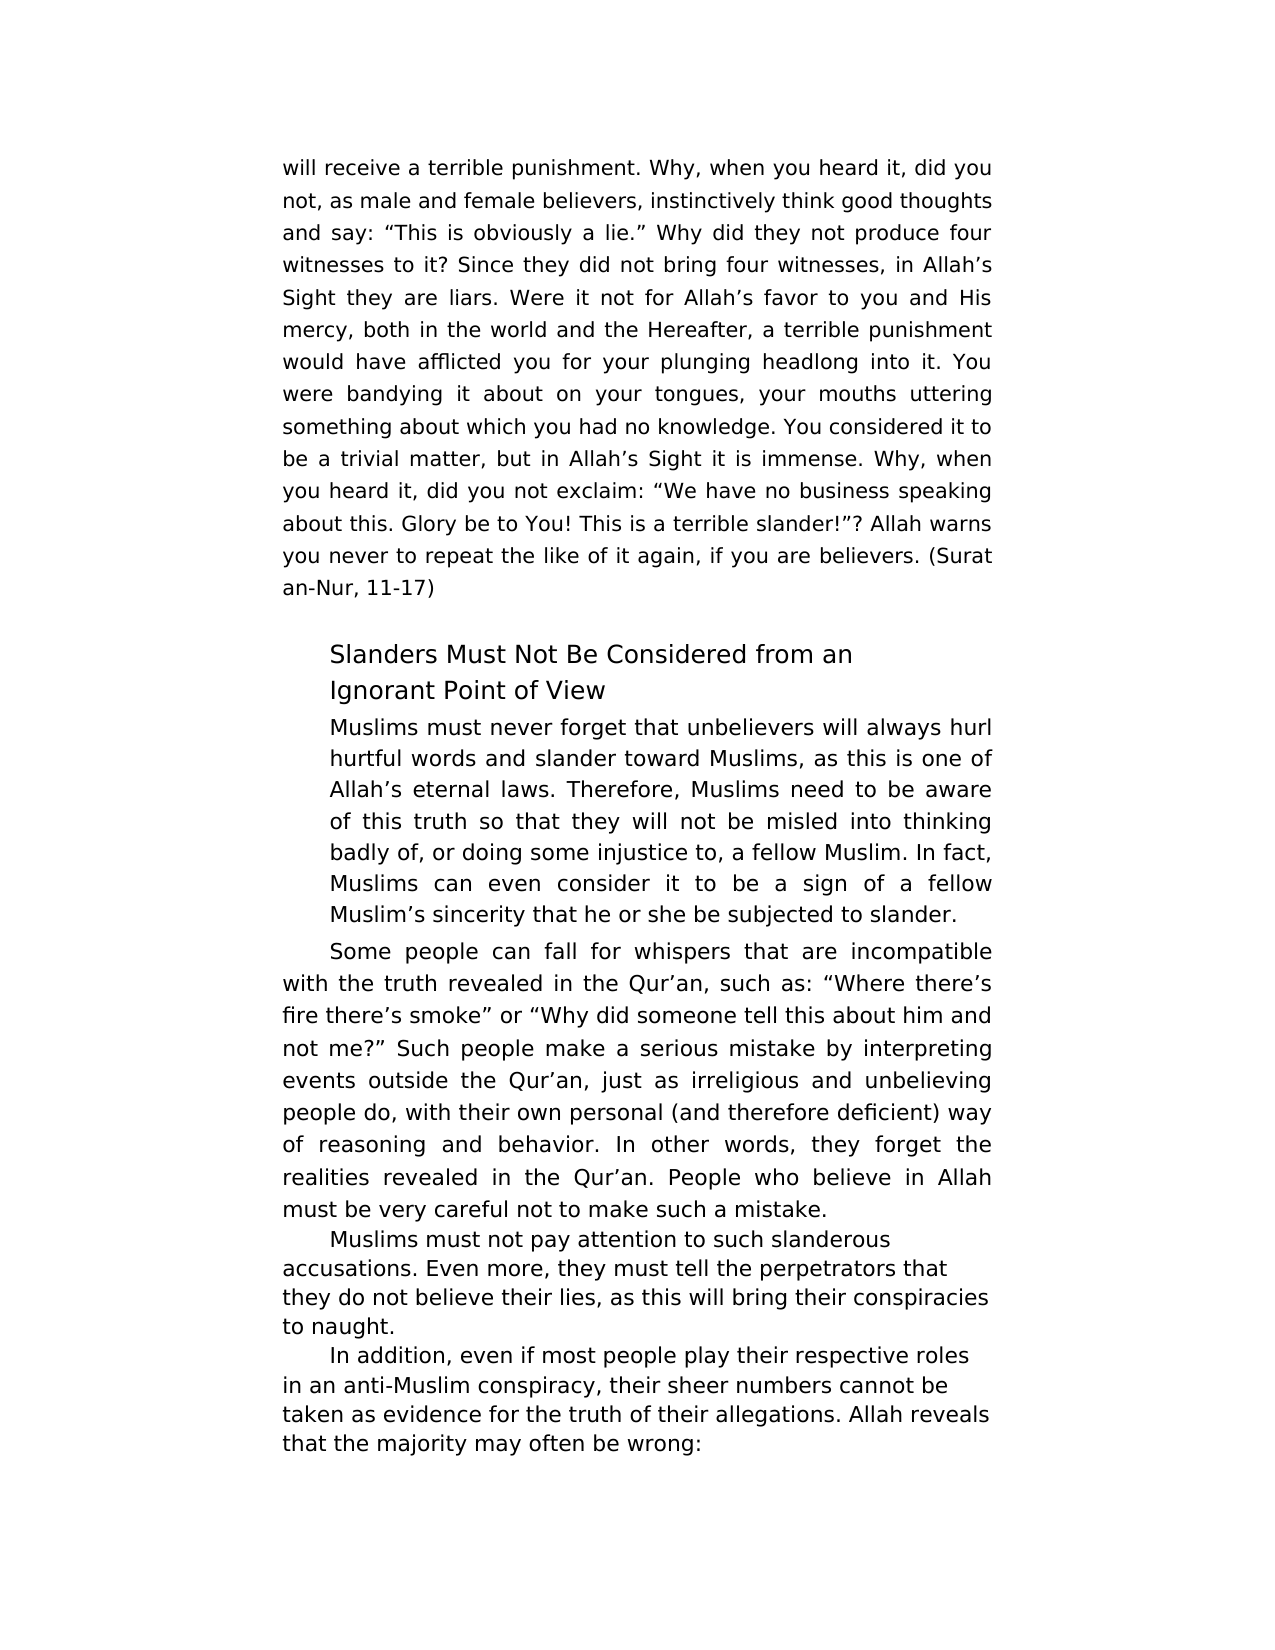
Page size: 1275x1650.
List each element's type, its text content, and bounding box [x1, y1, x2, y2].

text Ignorant Point of View [282, 674, 993, 706]
text will receive a terrible punishment. Why, when you heard it, did you not, as male and female believers, instinctively think good thoughts and say: “This is obviously a lie.” Why did they not produce four witnesses to it? Since they did not bring four witnesses, in Allah’s Sight they are liars. Were it not for Allah’s favor to you and His mercy, both in the world and the Hereafter, a terrible punishment would have afflicted you for your plunging headlong into it. You were bandying it about on your tongues, your mouths uttering something about which you had no knowledge. You considered it to be a trivial matter, but in Allah’s Sight it is immense. Why, when you heard it, did you not exclaim: “We have no business speaking about this. Glory be to You! This is a terrible slander!”? Allah warns you never to repeat the like of it again, if you are believers. (Surat an-Nur, 11-17) [282, 150, 993, 602]
text Some people can fall for whispers that are incompatible with the truth revealed in the Qur’an, such as: “Where there’s fire there’s smoke” or “Why did someone tell this about him and not me?” Such people make a serious mistake by interpreting events outside the Qur’an, just as irreligious and unbelieving people do, with their own personal (and therefore deficient) way of reasoning and behavior. In other words, they forget the realities revealed in the Qur’an. People who believe in Allah must be very careful not to make such a mistake. [282, 933, 993, 1224]
text Muslims must never forget that unbelievers will always hurl hurtful words and slander toward Muslims, as this is one of Allah’s eternal laws. Therefore, Muslims need to be aware of this truth so that they will not be misled into thinking badly of, or doing some injustice to, a fellow Muslim. In fact, Muslims can even consider it to be a sign of a fellow Muslim’s sincerity that he or she be subjected to slander. [329, 710, 993, 929]
text Slanders Must Not Be Considered from an [329, 638, 993, 670]
text Muslims must not pay attention to such slanderous accusations. Even more, they must tell the perpetrators that they do not believe their lies, as this will bring their conspiracies to naught. [282, 1224, 993, 1341]
text In addition, even if most people play their respective roles in an anti-Muslim conspiracy, their sheer numbers cannot be taken as evidence for the truth of their allegations. Allah reveals that the majority may often be wrong: [282, 1341, 993, 1457]
